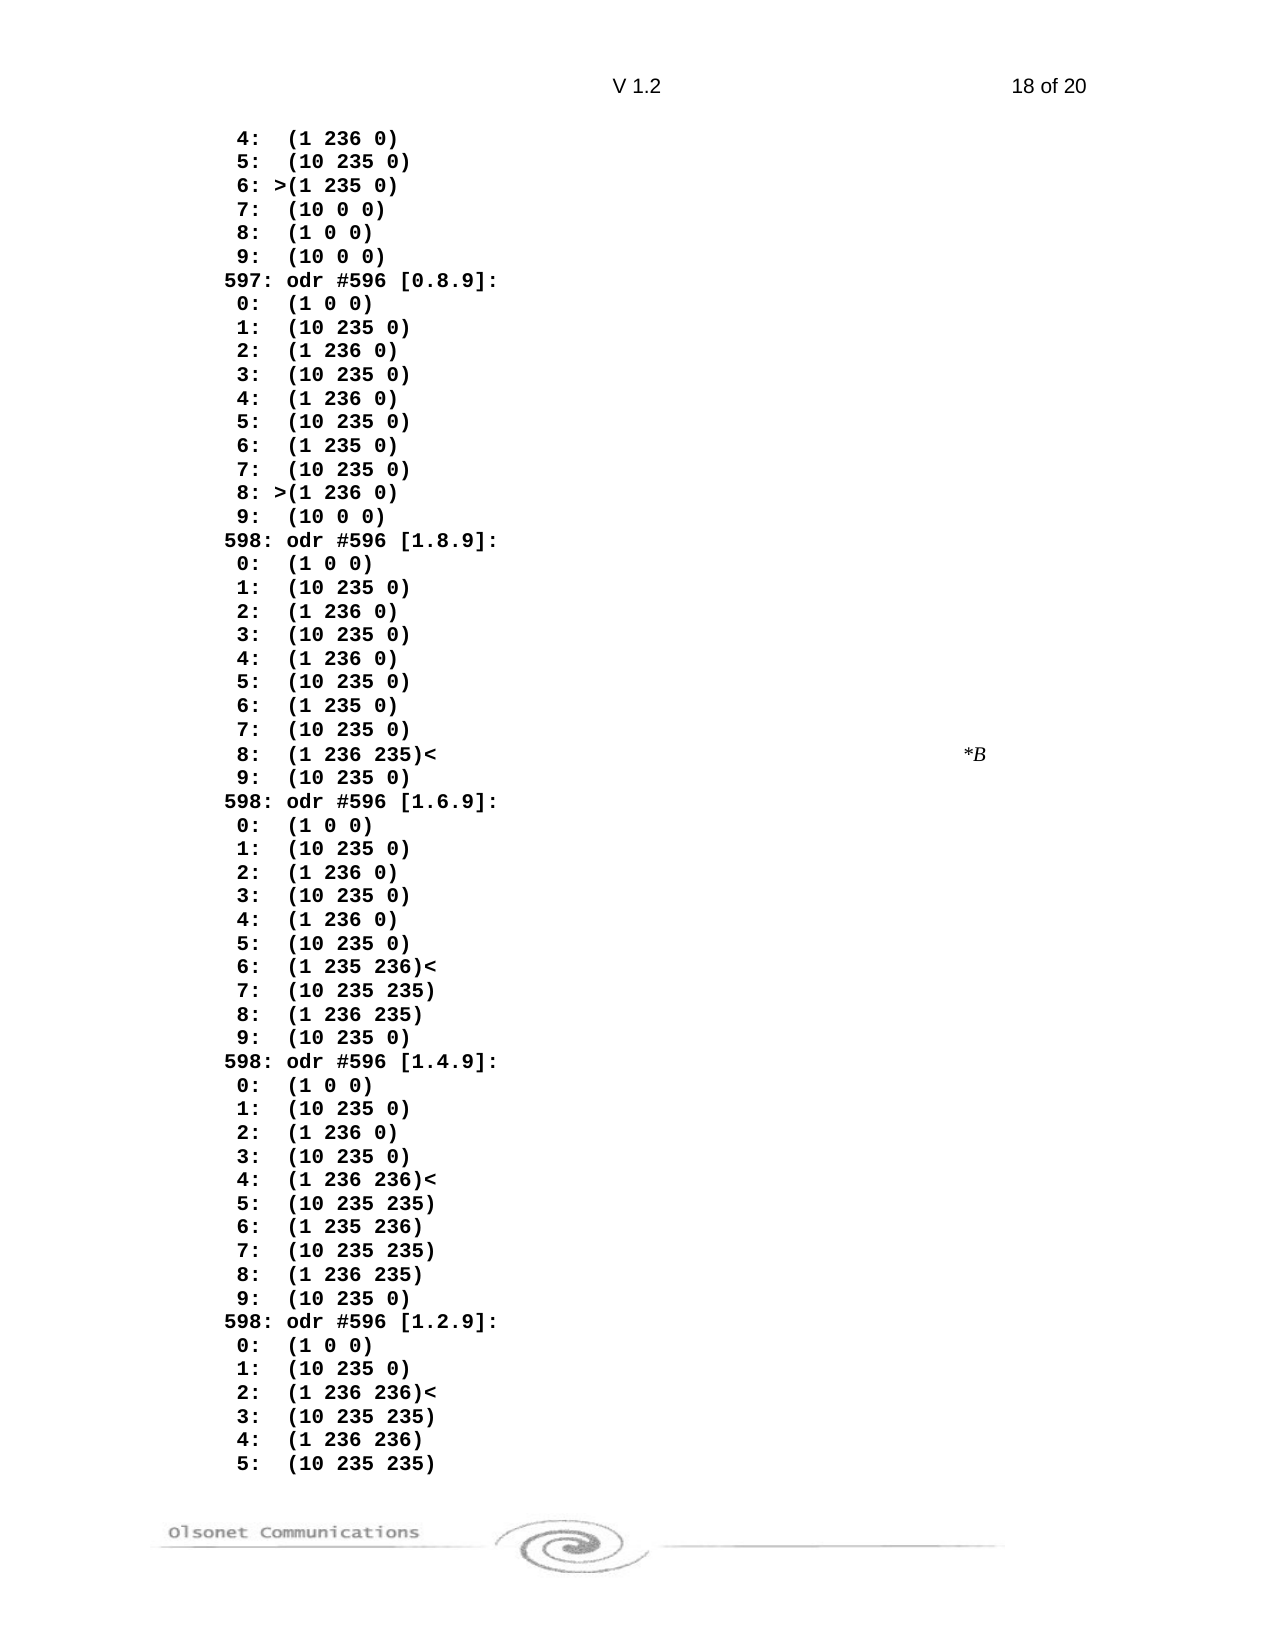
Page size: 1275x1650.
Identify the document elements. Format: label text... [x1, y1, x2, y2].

text 7: (10 235 0) [224, 459, 1123, 482]
text 3: (10 235 0) [224, 624, 1123, 648]
text 3: (10 235 0) [224, 1146, 1123, 1169]
text 8: (1 236 235) [224, 1004, 1123, 1027]
text 8: (1 236 235) [224, 1264, 1123, 1287]
text 2: (1 236 0) [224, 1122, 1123, 1146]
text 598: odr #596 [1.6.9]: [224, 791, 1123, 814]
text 7: (10 235 235) [224, 980, 1123, 1004]
text 3: (10 235 0) [224, 886, 1123, 909]
text 0: (1 0 0) [224, 1335, 1123, 1358]
text 4: (1 236 0) [224, 909, 1123, 933]
text 1: (10 235 0) [224, 577, 1123, 601]
text 5: (10 235 0) [224, 672, 1123, 695]
text 6: >(1 235 0) [224, 175, 1123, 199]
text 2: (1 236 0) [224, 862, 1123, 886]
text 2: (1 236 236)< [224, 1382, 1123, 1406]
text 5: (10 235 0) [224, 933, 1123, 956]
text 9: (10 235 0) [224, 1027, 1123, 1051]
text 7: (10 235 0) [224, 719, 1123, 742]
text 1: (10 235 0) [224, 1358, 1123, 1382]
text 2: (1 236 0) [224, 341, 1123, 364]
text 598: odr #596 [1.2.9]: [224, 1311, 1123, 1335]
text 5: (10 235 0) [224, 411, 1123, 435]
text 8: >(1 236 0) [224, 482, 1123, 506]
text 4: (1 236 0) [224, 128, 1123, 151]
text 6: (1 235 0) [224, 435, 1123, 459]
text 1: (10 235 0) [224, 838, 1123, 862]
text 9: (10 235 0) [224, 767, 1123, 791]
text 5: (10 235 235) [224, 1453, 1123, 1477]
text 0: (1 0 0) [224, 293, 1123, 317]
picture [150, 1504, 1005, 1596]
text 0: (1 0 0) [224, 1075, 1123, 1098]
text 4: (1 236 236) [224, 1429, 1123, 1453]
text 5: (10 235 0) [224, 151, 1123, 175]
text 597: odr #596 [0.8.9]: [224, 269, 1123, 293]
text 598: odr #596 [1.4.9]: [224, 1051, 1123, 1075]
text 9: (10 0 0) [224, 506, 1123, 530]
text 0: (1 0 0) [224, 814, 1123, 838]
text 7: (10 235 235) [224, 1240, 1123, 1264]
text 1: (10 235 0) [224, 317, 1123, 341]
text 5: (10 235 235) [224, 1193, 1123, 1217]
text 4: (1 236 0) [224, 388, 1123, 411]
text 9: (10 235 0) [224, 1287, 1123, 1311]
text 4: (1 236 236)< [224, 1169, 1123, 1193]
text 6: (1 235 0) [224, 695, 1123, 719]
text 9: (10 0 0) [224, 246, 1123, 269]
text 598: odr #596 [1.8.9]: [224, 530, 1123, 553]
text 8: (1 236 235)< *B [224, 742, 1123, 767]
text 0: (1 0 0) [224, 553, 1123, 577]
text 6: (1 235 236) [224, 1217, 1123, 1240]
text 7: (10 0 0) [224, 199, 1123, 222]
text 3: (10 235 0) [224, 364, 1123, 388]
text 2: (1 236 0) [224, 601, 1123, 624]
text 3: (10 235 235) [224, 1406, 1123, 1429]
text 6: (1 235 236)< [224, 956, 1123, 980]
text 8: (1 0 0) [224, 222, 1123, 246]
text 1: (10 235 0) [224, 1098, 1123, 1122]
text 4: (1 236 0) [224, 648, 1123, 672]
